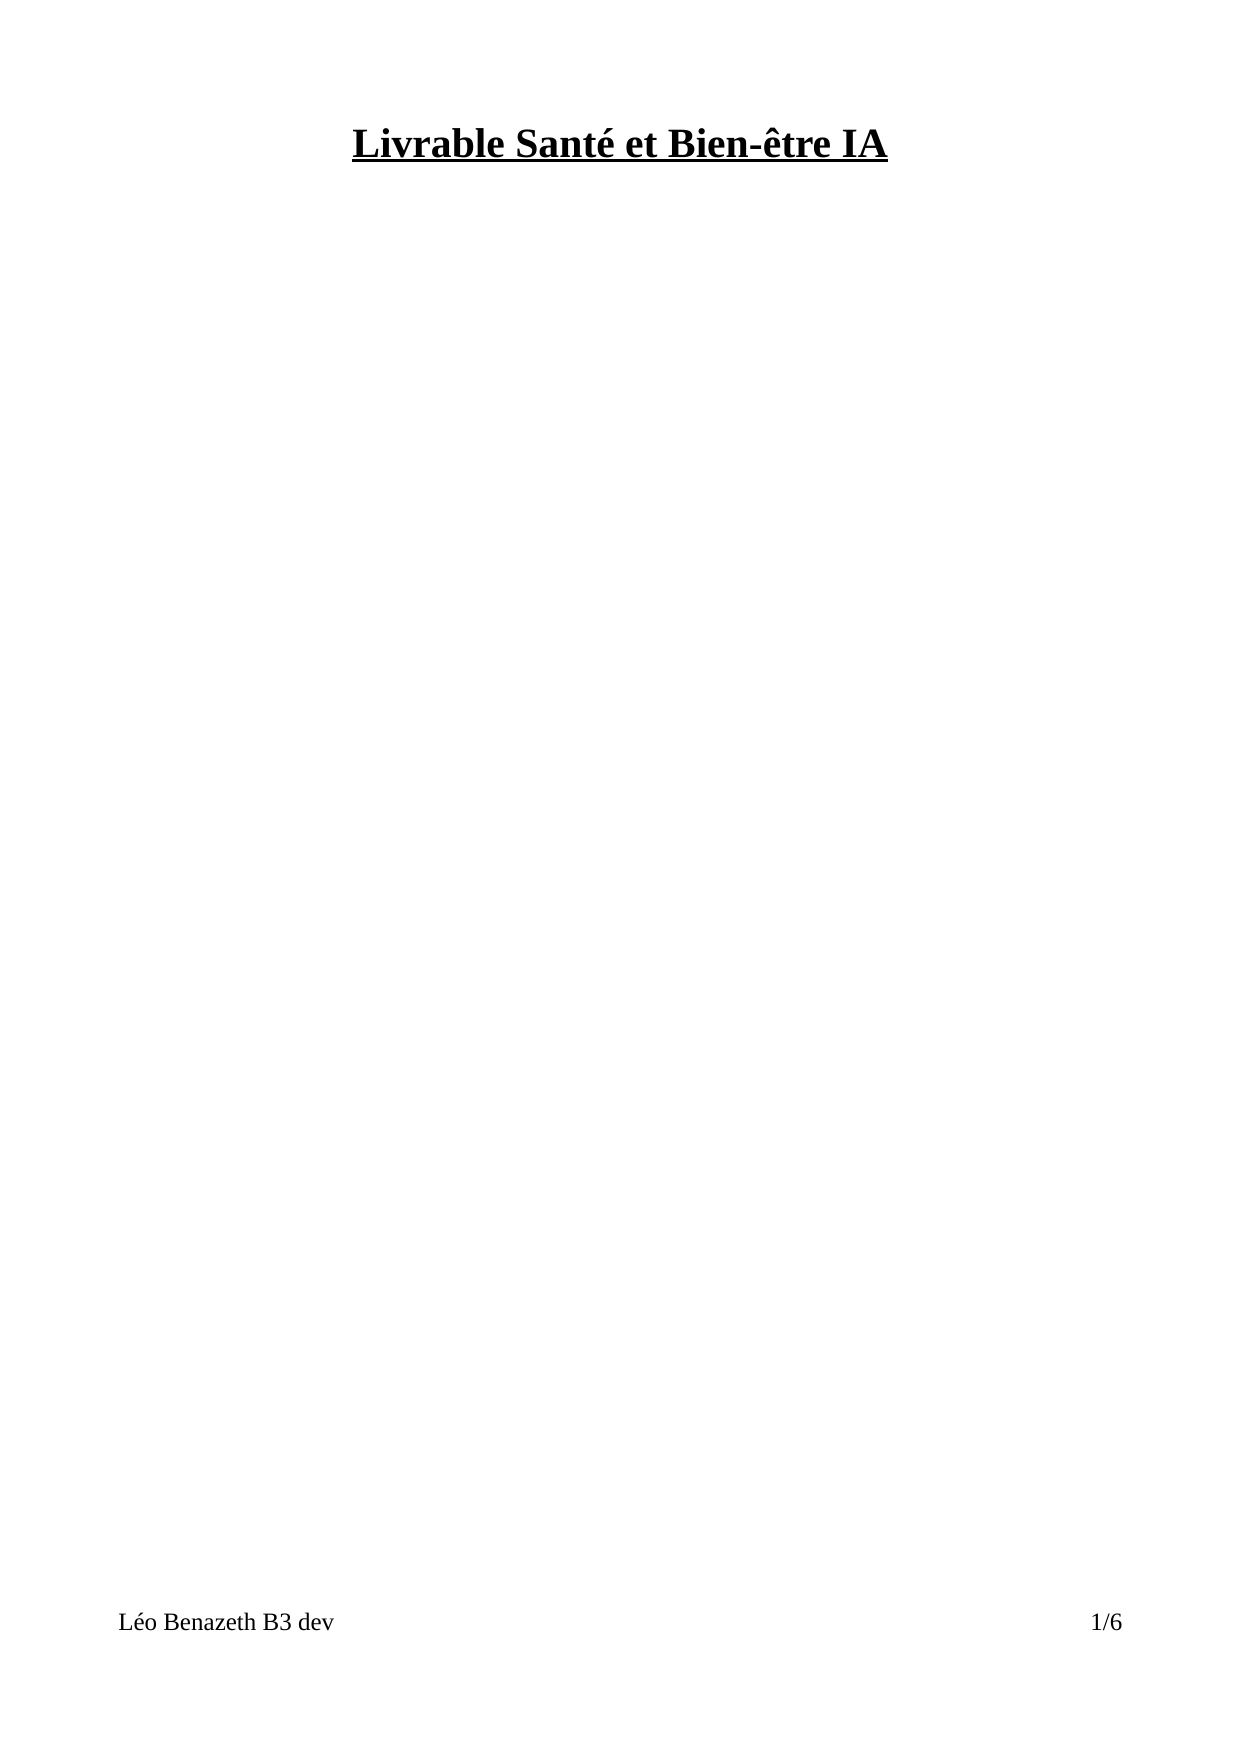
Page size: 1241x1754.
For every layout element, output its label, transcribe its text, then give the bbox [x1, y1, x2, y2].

text Livrable Santé et Bien-être IA [118, 118, 1122, 166]
